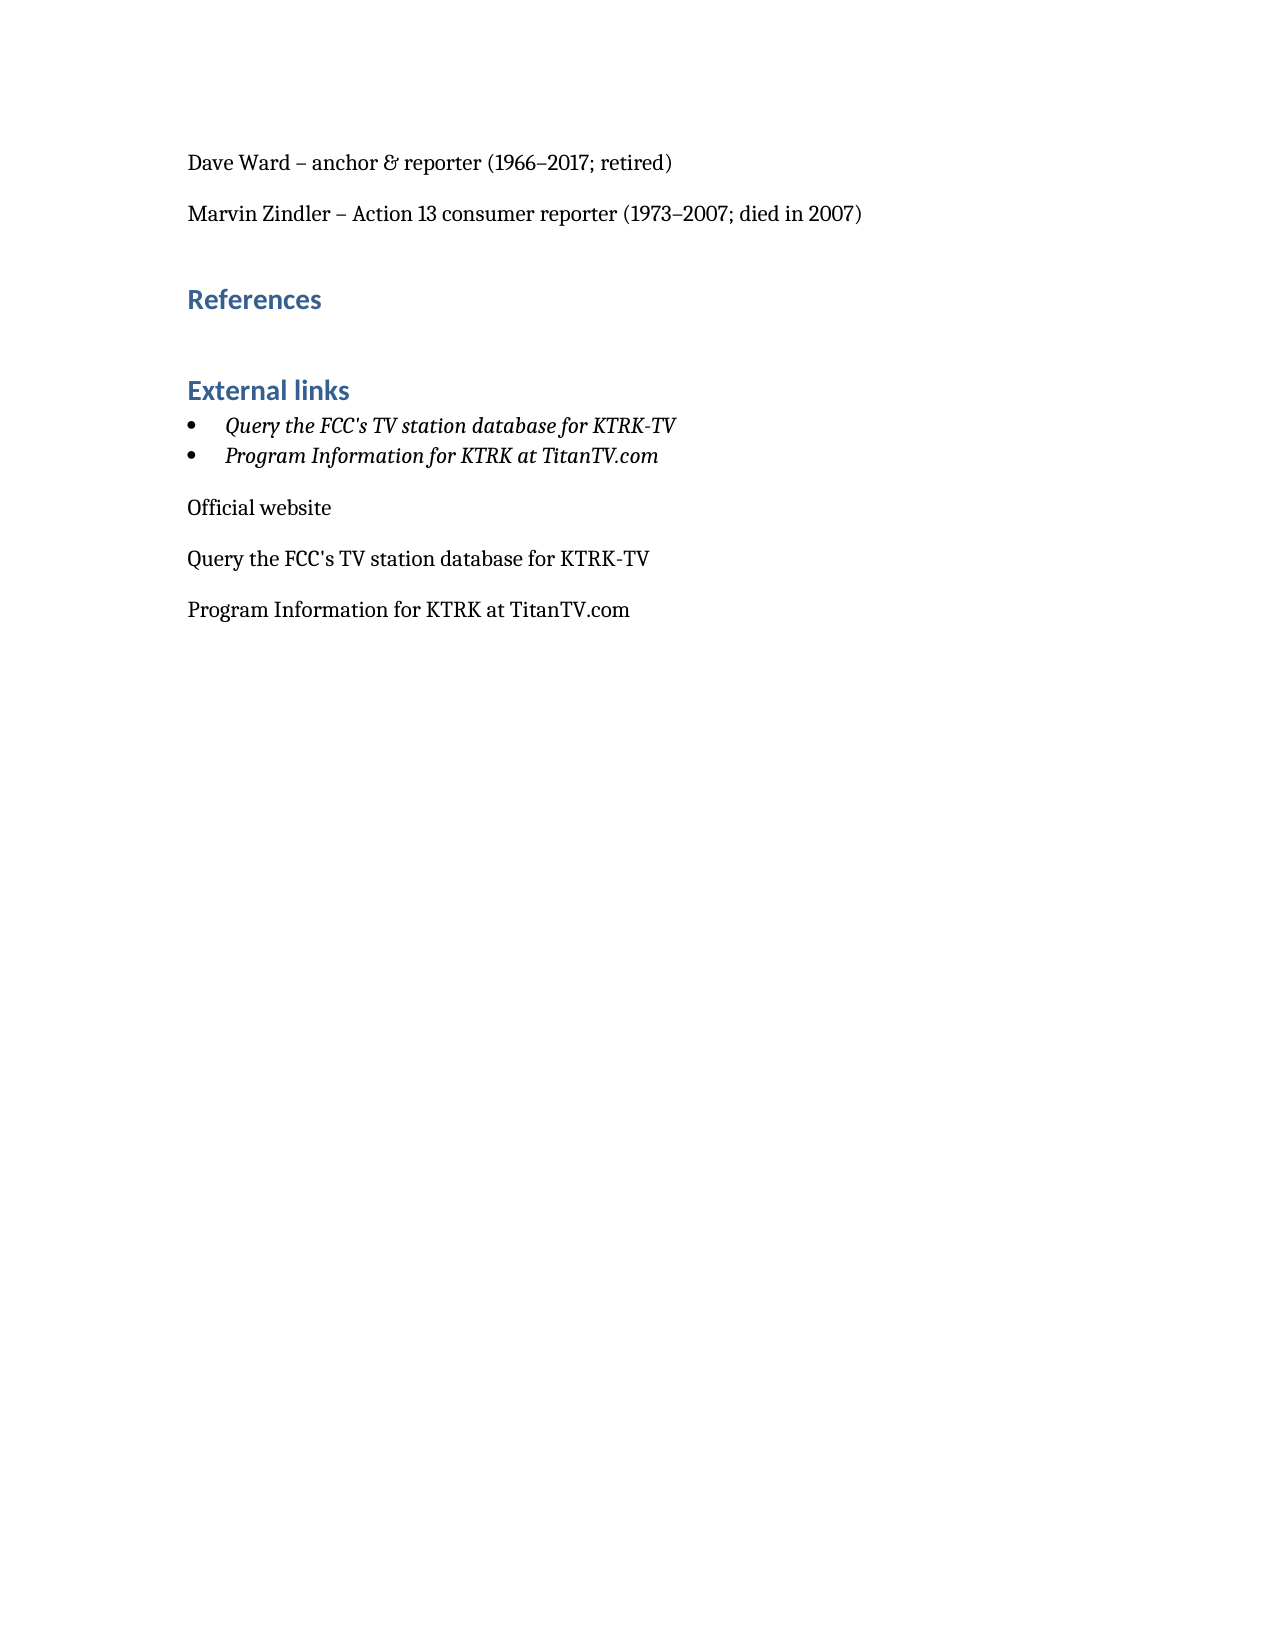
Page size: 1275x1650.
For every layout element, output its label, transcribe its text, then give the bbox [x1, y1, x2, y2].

text Official website [187, 494, 1087, 521]
subtitle External links [187, 372, 1087, 408]
subtitle References [187, 281, 1087, 317]
list Query the FCC's TV station database for KTRK-TV [187, 413, 1087, 439]
text Dave Ward – anchor & reporter (1966–2017; retired) [187, 150, 1087, 176]
text Query the FCC's TV station database for KTRK-TV [187, 545, 1087, 572]
list Program Information for KTRK at TitanTV.com [187, 443, 1087, 470]
text Marvin Zindler – Action 13 consumer reporter (1973–2007; died in 2007) [187, 201, 1087, 227]
text Program Information for KTRK at TitanTV.com [187, 596, 1087, 623]
